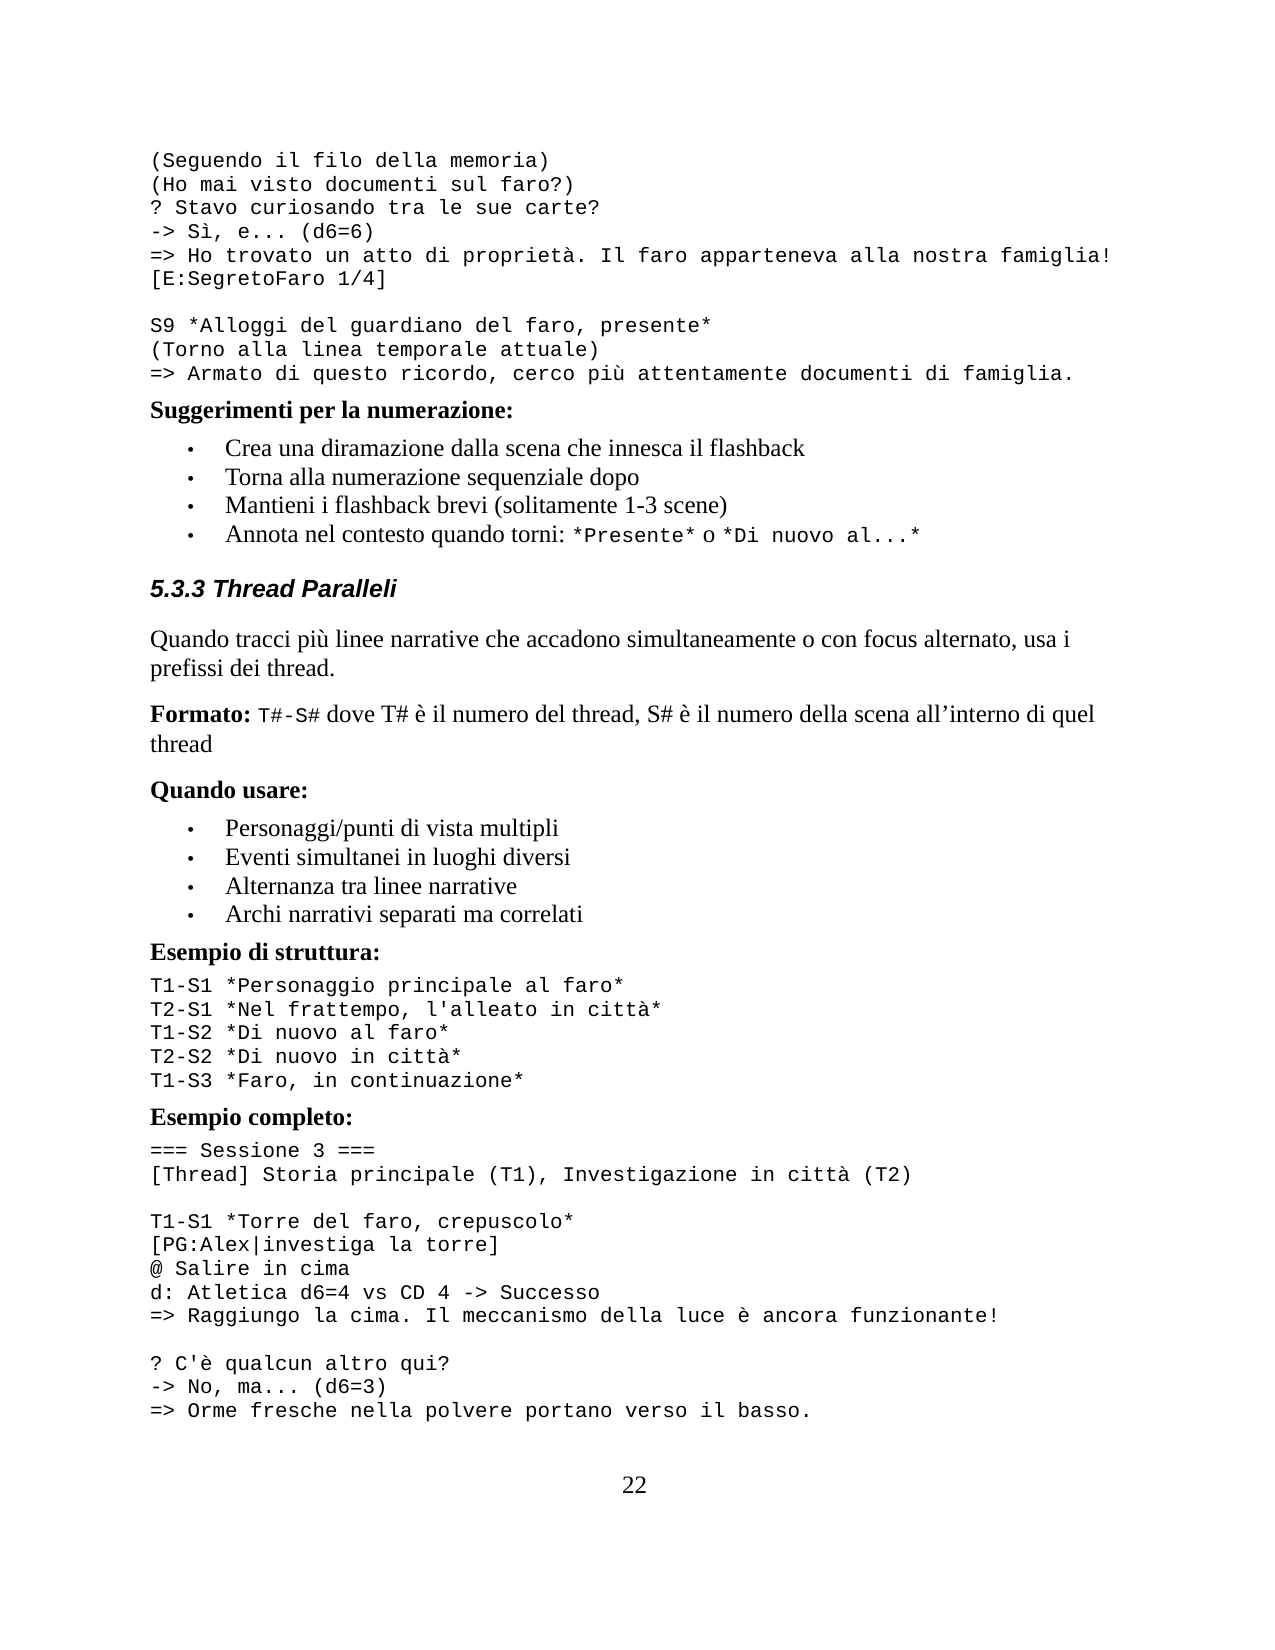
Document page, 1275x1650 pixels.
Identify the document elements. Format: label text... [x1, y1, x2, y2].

text => Ho trovato un atto di proprietà. Il faro apparteneva alla nostra famiglia! [150, 244, 1125, 268]
text Suggerimenti per la numerazione: [150, 395, 1125, 424]
text => Orme fresche nella polvere portano verso il basso. [150, 1400, 1125, 1424]
text T2-S1 *Nel frattempo, l'alleato in città* [150, 999, 1125, 1022]
subtitle 5.3.3 Thread Paralleli [150, 574, 1125, 602]
text Quando usare: [150, 776, 1125, 804]
text d: Atletica d6=4 vs CD 4 -> Successo [150, 1282, 1125, 1305]
list Alternanza tra linee narrative [187, 871, 1125, 899]
text [E:SegretoFaro 1/4] [150, 268, 1125, 292]
list Annota nel contesto quando torni: *Presente* o *Di nuovo al...* [187, 519, 1125, 549]
list Eventi simultanei in luoghi diversi [187, 842, 1125, 871]
list Crea una diramazione dalla scena che innesca il flashback [187, 433, 1125, 462]
text [PG:Alex|investiga la torre] [150, 1234, 1125, 1258]
text T1-S1 *Personaggio principale al faro* [150, 975, 1125, 999]
text ? C'è qualcun altro qui? [150, 1353, 1125, 1376]
text T1-S2 *Di nuovo al faro* [150, 1022, 1125, 1046]
text ? Stavo curiosando tra le sue carte? [150, 197, 1125, 221]
text T1-S1 *Torre del faro, crepuscolo* [150, 1211, 1125, 1234]
list Mantieni i flashback brevi (solitamente 1-3 scene) [187, 491, 1125, 519]
text -> No, ma... (d6=3) [150, 1376, 1125, 1400]
text -> Sì, e... (d6=6) [150, 221, 1125, 244]
text Quando tracci più linee narrative che accadono simultaneamente o con focus alternato, usa i prefissi dei thread. [150, 624, 1125, 681]
text Esempio completo: [150, 1102, 1125, 1131]
text (Seguendo il filo della memoria) [150, 150, 1125, 174]
list Archi narrativi separati ma correlati [187, 899, 1125, 928]
text (Torno alla linea temporale attuale) [150, 339, 1125, 363]
text === Sessione 3 === [150, 1140, 1125, 1163]
text (Ho mai visto documenti sul faro?) [150, 174, 1125, 197]
text => Armato di questo ricordo, cerco più attentamente documenti di famiglia. [150, 363, 1125, 386]
text Formato: T#-S# dove T# è il numero del thread, S# è il numero della scena all’interno di quel thread [150, 699, 1125, 758]
text => Raggiungo la cima. Il meccanismo della luce è ancora funzionante! [150, 1305, 1125, 1329]
text T1-S3 *Faro, in continuazione* [150, 1069, 1125, 1093]
text [Thread] Storia principale (T1), Investigazione in città (T2) [150, 1163, 1125, 1187]
list Torna alla numerazione sequenziale dopo [187, 462, 1125, 491]
text T2-S2 *Di nuovo in città* [150, 1046, 1125, 1069]
text S9 *Alloggi del guardiano del faro, presente* [150, 316, 1125, 339]
list Personaggi/punti di vista multipli [187, 813, 1125, 842]
text Esempio di struttura: [150, 937, 1125, 966]
text @ Salire in cima [150, 1258, 1125, 1282]
